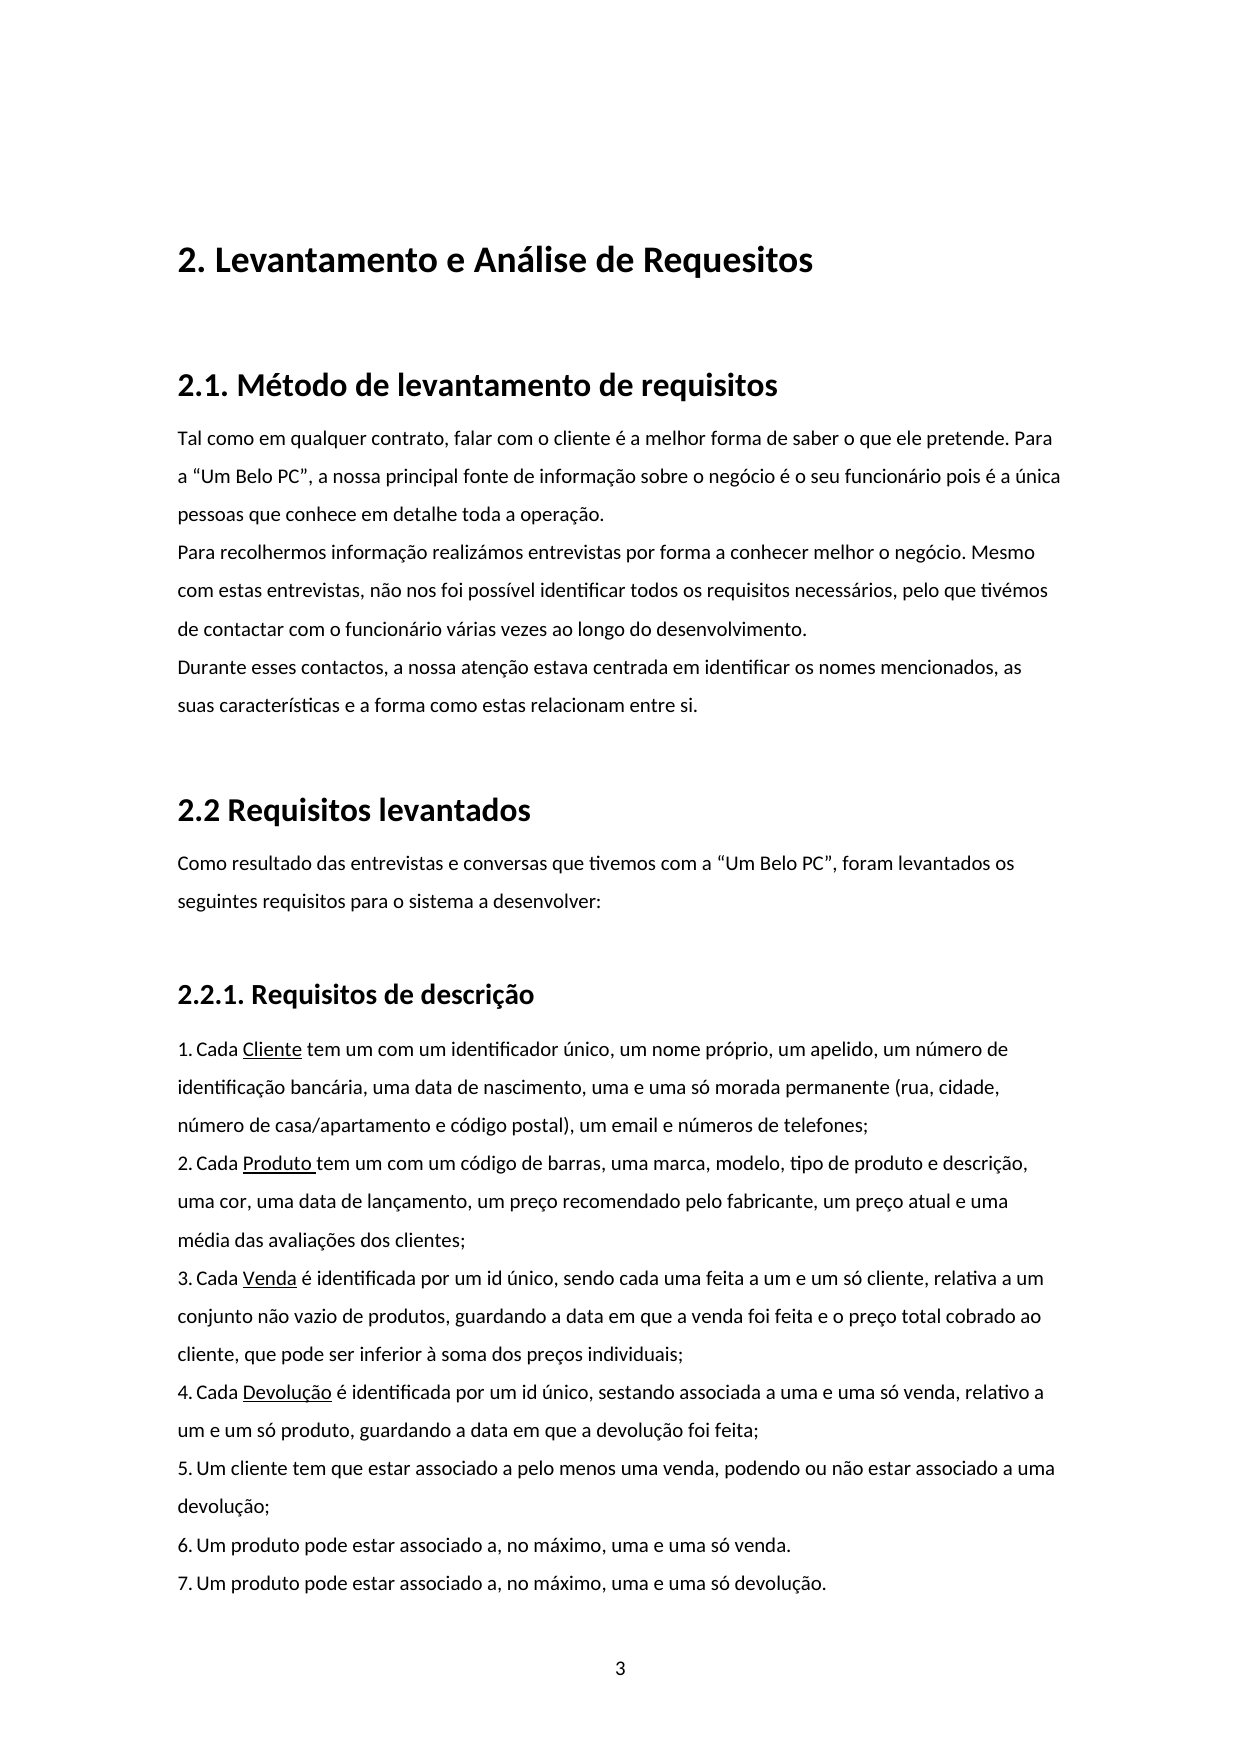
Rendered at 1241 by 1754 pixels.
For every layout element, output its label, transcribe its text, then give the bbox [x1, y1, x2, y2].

list Cada Venda é identificada por um id único, sendo cada uma feita a um e um só cliente, relativa a um conjunto não vazio de produtos, guardando a data em que a venda foi feita e o preço total cobrado ao cliente, que pode ser inferior à soma dos preços individuais; [177, 1265, 1063, 1367]
text Para recolhermos informação realizámos entrevistas por forma a conhecer melhor o negócio. Mesmo com estas entrevistas, não nos foi possível identificar todos os requisitos necessários, pelo que tivémos de contactar com o funcionário várias vezes ao longo do desenvolvimento. [177, 539, 1063, 641]
list Um produto pode estar associado a, no máximo, uma e uma só venda. [177, 1532, 1063, 1557]
subtitle 2.2.1. Requisitos de descrição [177, 976, 1063, 1012]
list Cada Cliente tem um com um identificador único, um nome próprio, um apelido, um número de identificação bancária, uma data de nascimento, uma e uma só morada permanente (rua, cidade, número de casa/apartamento e código postal), um email e números de telefones; [177, 1036, 1063, 1138]
list Cada Devolução é identificada por um id único, sestando associada a uma e uma só venda, relativo a um e um só produto, guardando a data em que a devolução foi feita; [177, 1379, 1063, 1443]
list Um cliente tem que estar associado a pelo menos uma venda, podendo ou não estar associado a uma devolução; [177, 1456, 1063, 1519]
subtitle 2.1. Método de levantamento de requisitos [177, 364, 1063, 405]
subtitle 2. Levantamento e Análise de Requesitos [177, 236, 1063, 282]
list Um produto pode estar associado a, no máximo, uma e uma só devolução. [177, 1570, 1063, 1595]
text Durante esses contactos, a nossa atenção estava centrada em identificar os nomes mencionados, as suas características e a forma como estas relacionam entre si. [177, 654, 1063, 717]
list Cada Produto tem um com um código de barras, uma marca, modelo, tipo de produto e descrição, uma cor, uma data de lançamento, um preço recomendado pelo fabricante, um preço atual e uma média das avaliações dos clientes; [177, 1151, 1063, 1252]
subtitle 2.2 Requisitos levantados [177, 789, 1063, 830]
text Como resultado das entrevistas e conversas que tivemos com a “Um Belo PC”, foram levantados os seguintes requisitos para o sistema a desenvolver: [177, 850, 1063, 914]
text Tal como em qualquer contrato, falar com o cliente é a melhor forma de saber o que ele pretende. Para a “Um Belo PC”, a nossa principal fonte de informação sobre o negócio é o seu funcionário pois é a única pessoas que conhece em detalhe toda a operação. [177, 425, 1063, 527]
